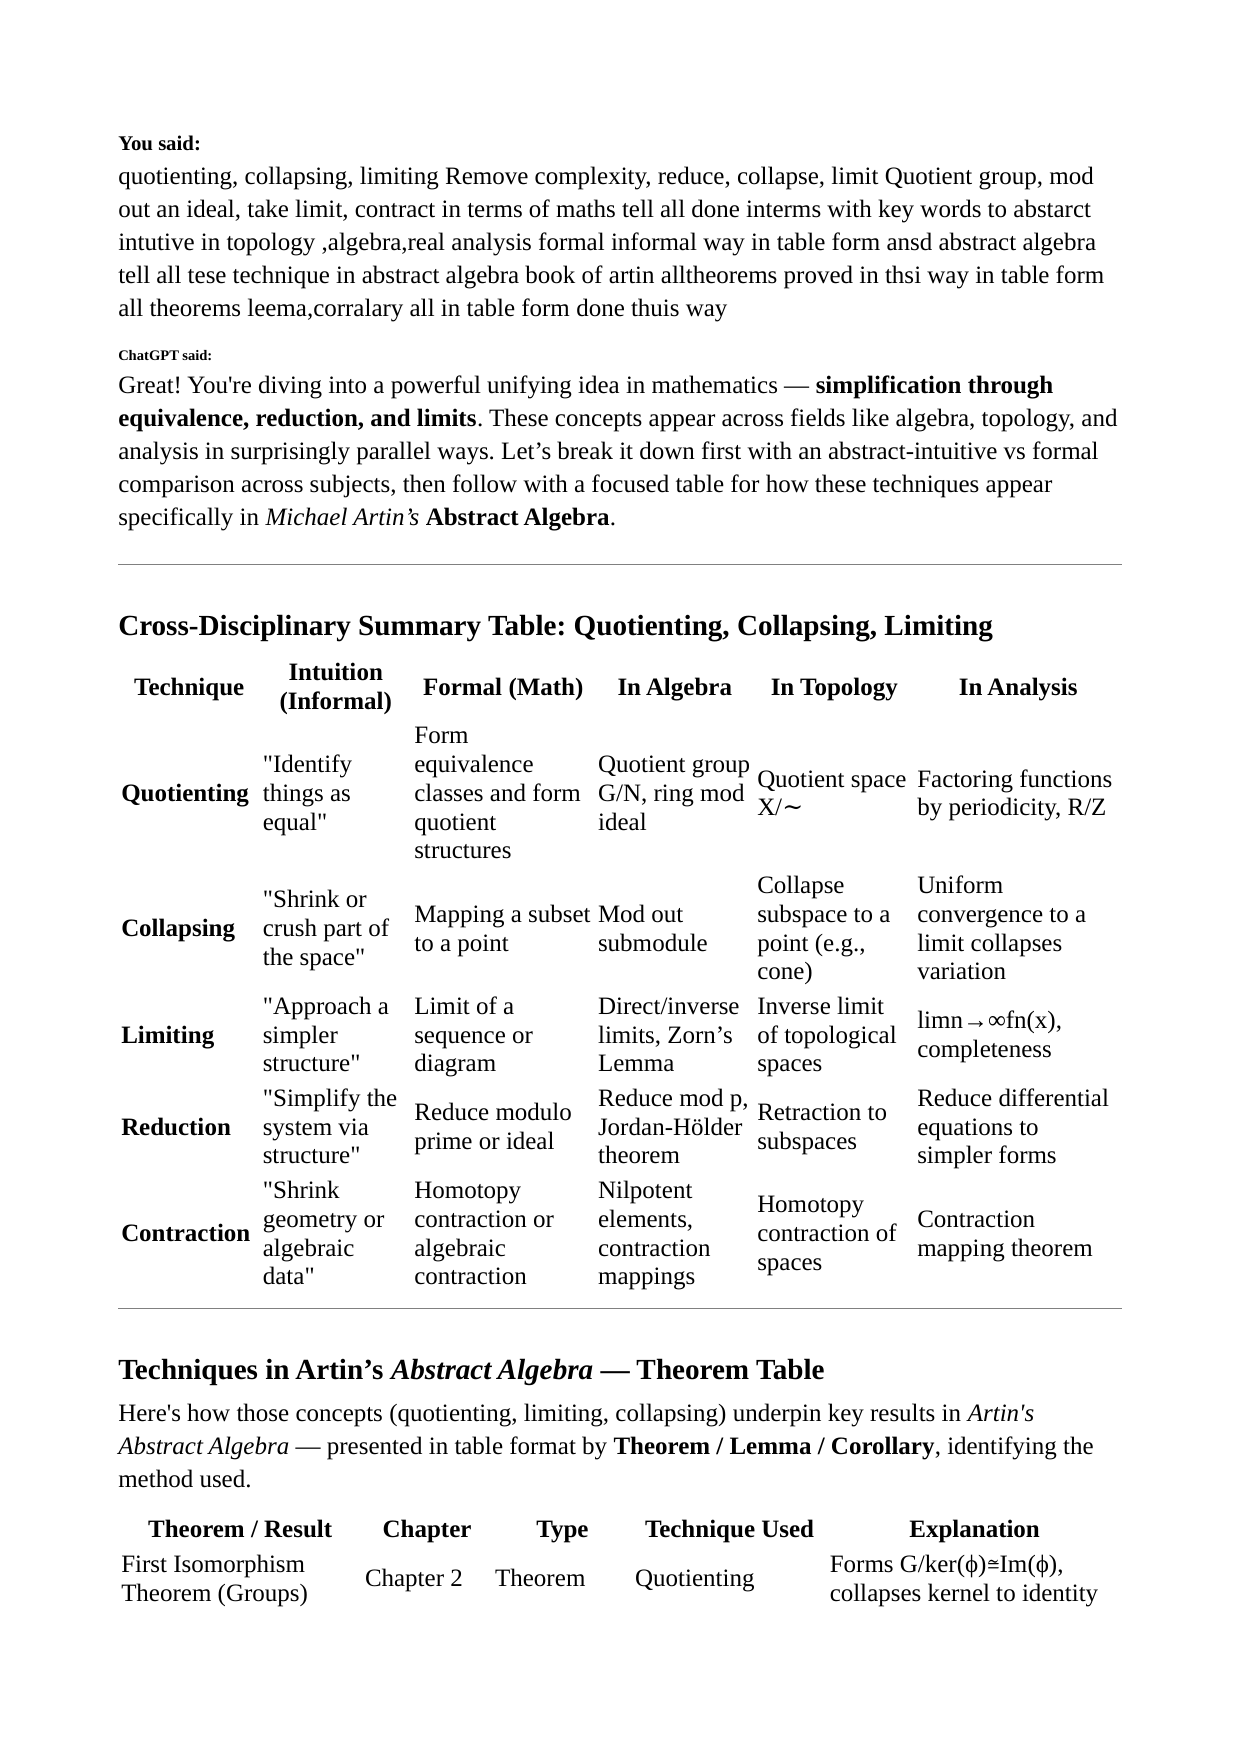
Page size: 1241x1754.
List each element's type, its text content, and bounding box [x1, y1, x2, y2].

table_cell Limiting [118, 988, 260, 1080]
text Here's how those concepts (quotienting, limiting, collapsing) underpin key results in Artin's Abstract Algebra — presented in table format by Theorem / Lemma / Corollary, identifying the method used. [118, 1398, 1122, 1493]
table_cell Quotienting [632, 1546, 827, 1609]
table_cell Reduce mod p, Jordan-Hölder theorem [595, 1080, 754, 1172]
table_cell Mapping a subset to a point [411, 867, 595, 988]
text quotienting, collapsing, limiting Remove complexity, reduce, collapse, limit Quotient group, mod out an ideal, take limit, contract in terms of maths tell all done interms with key words to abstarct intutive in topology ,algebra,real analysis formal informal way in table form ansd abstract algebra tell all tese technique in abstract algebra book of artin alltheorems proved in thsi way in table form all theorems leema,corralary all in table form done thuis way [118, 161, 1122, 322]
table_cell Quotient group G/N, ring mod ideal [595, 718, 754, 867]
table_header Chapter [362, 1512, 492, 1546]
table_header Technique [118, 654, 260, 718]
table_header Theorem / Result [118, 1512, 362, 1546]
table_header Technique Used [632, 1512, 827, 1546]
table_cell Quotient space X/∼ [754, 718, 914, 867]
table_cell "Shrink geometry or algebraic data" [260, 1172, 411, 1293]
table_cell Inverse limit of topological spaces [754, 988, 914, 1080]
table_cell Collapse subspace to a point (e.g., cone) [754, 867, 914, 988]
table_cell Reduce differential equations to simpler forms [914, 1080, 1122, 1172]
table_cell "Shrink or crush part of the space" [260, 867, 411, 988]
table_cell Retraction to subspaces [754, 1080, 914, 1172]
table_header In Analysis [914, 654, 1122, 718]
table_cell "Identify things as equal" [260, 718, 411, 867]
table_cell First Isomorphism Theorem (Groups) [118, 1546, 362, 1609]
table_cell limn→∞​fn​(x), completeness [914, 988, 1122, 1080]
table_cell "Simplify the system via structure" [260, 1080, 411, 1172]
table_cell Reduce modulo prime or ideal [411, 1080, 595, 1172]
table_cell Theorem [492, 1546, 632, 1609]
table_cell Forms G/ker(ϕ)≅Im(ϕ), collapses kernel to identity [827, 1546, 1122, 1609]
table_cell Quotienting [118, 718, 260, 867]
table_cell Contraction [118, 1172, 260, 1293]
table_cell Reduction [118, 1080, 260, 1172]
text Great! You're diving into a powerful unifying idea in mathematics — simplification through equivalence, reduction, and limits. These concepts appear across fields like algebra, topology, and analysis in surprisingly parallel ways. Let’s break it down first with an abstract-intuitive vs formal comparison across subjects, then follow with a focused table for how these techniques appear specifically in Michael Artin’s Abstract Algebra. [118, 370, 1122, 531]
table_cell Factoring functions by periodicity, R/Z [914, 718, 1122, 867]
table_cell Direct/inverse limits, Zorn’s Lemma [595, 988, 754, 1080]
table_cell Chapter 2 [362, 1546, 492, 1609]
table_header Intuition (Informal) [260, 654, 411, 718]
subtitle ChatGPT said: [118, 347, 1122, 364]
table_header In Topology [754, 654, 914, 718]
subtitle Techniques in Artin’s Abstract Algebra — Theorem Table [118, 1352, 1122, 1385]
table_cell Homotopy contraction or algebraic contraction [411, 1172, 595, 1293]
table_cell Mod out submodule [595, 867, 754, 988]
table_header Formal (Math) [411, 654, 595, 718]
table_cell Contraction mapping theorem [914, 1172, 1122, 1293]
table_cell "Approach a simpler structure" [260, 988, 411, 1080]
table_header In Algebra [595, 654, 754, 718]
table_cell Form equivalence classes and form quotient structures [411, 718, 595, 867]
subtitle Cross-Disciplinary Summary Table: Quotienting, Collapsing, Limiting [118, 608, 1122, 642]
table_header Explanation [827, 1512, 1122, 1546]
subtitle You said: [118, 131, 1122, 155]
table_cell Collapsing [118, 867, 260, 988]
table_cell Nilpotent elements, contraction mappings [595, 1172, 754, 1293]
table_cell Limit of a sequence or diagram [411, 988, 595, 1080]
table_cell Uniform convergence to a limit collapses variation [914, 867, 1122, 988]
table_cell Homotopy contraction of spaces [754, 1172, 914, 1293]
table_header Type [492, 1512, 632, 1546]
